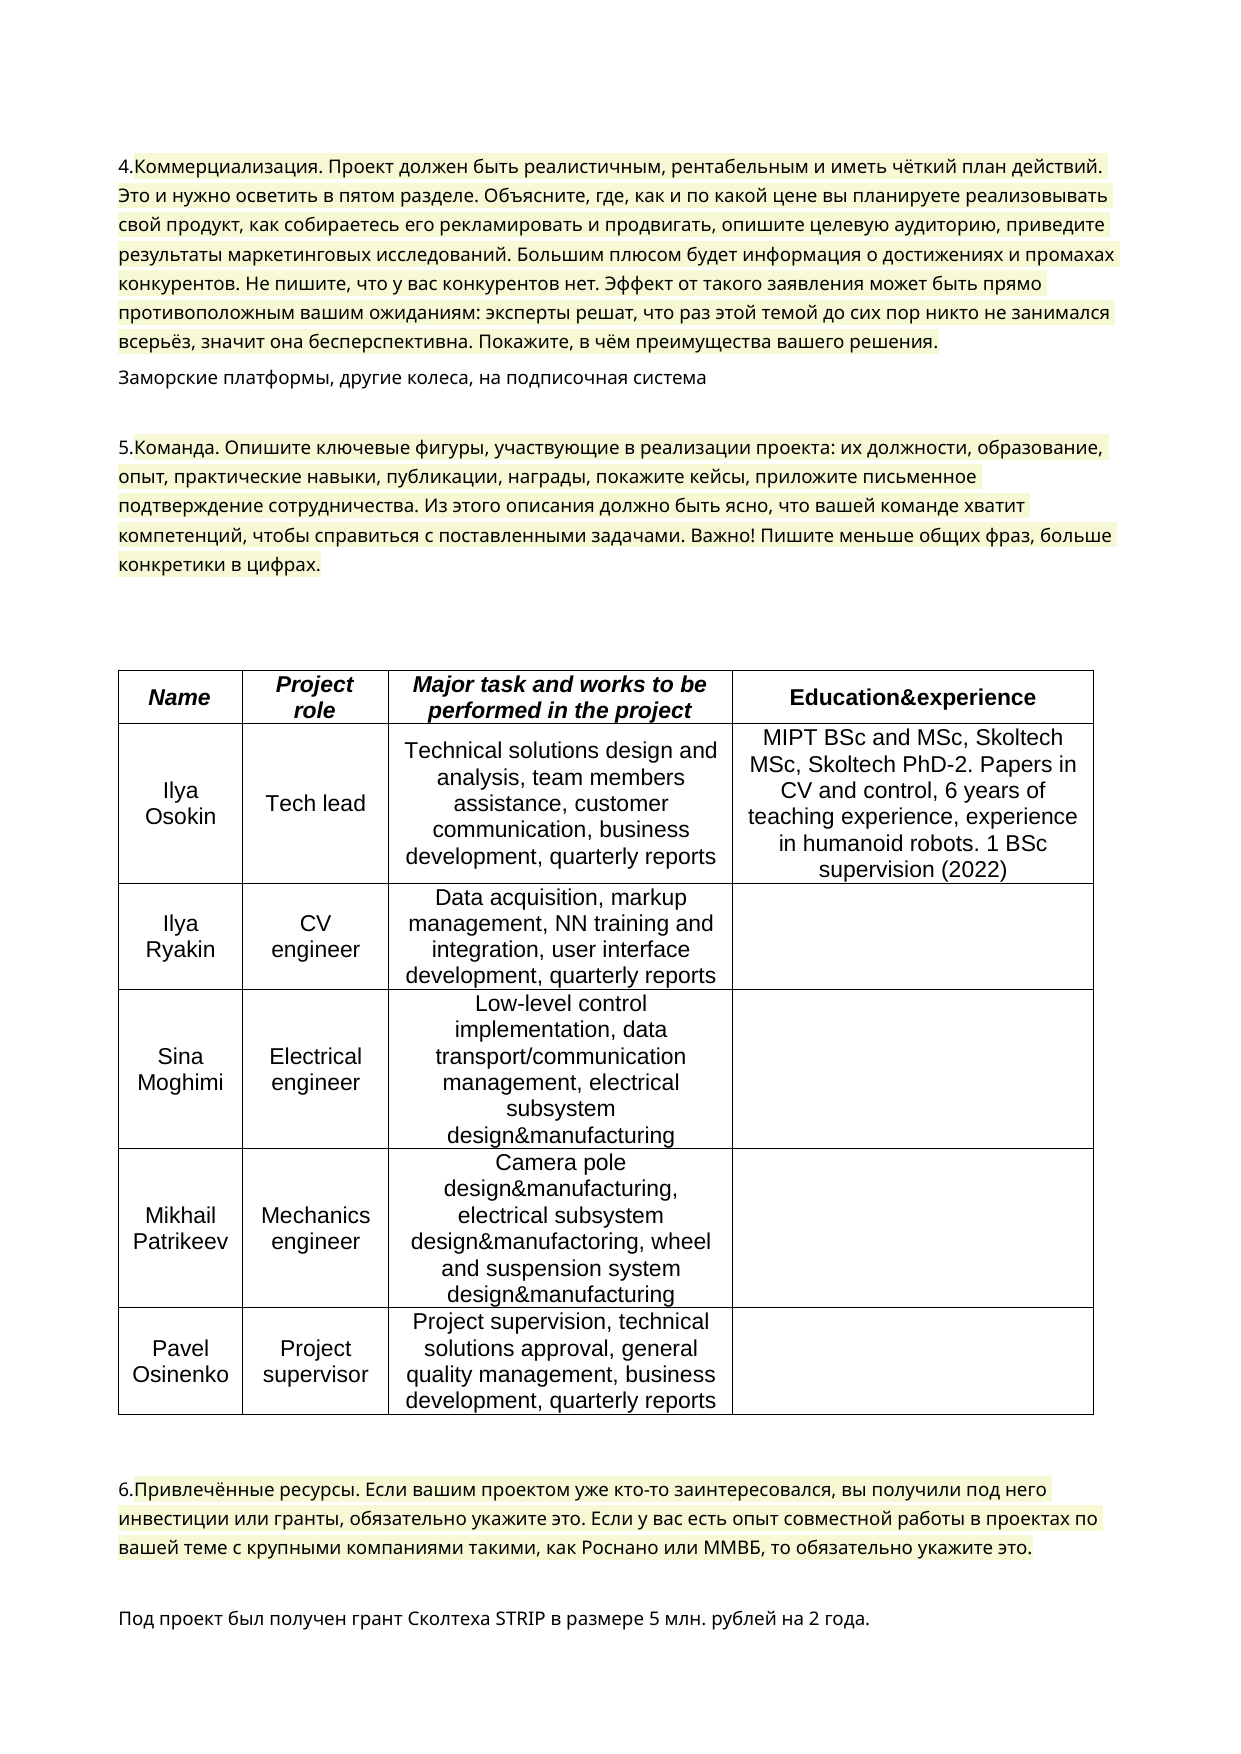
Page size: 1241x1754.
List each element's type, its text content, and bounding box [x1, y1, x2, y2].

table_header Major task and works to be performed in the project [389, 671, 732, 723]
table_cell Electrical engineer [243, 990, 388, 1148]
table_cell Tech lead [243, 724, 388, 882]
table_cell [733, 1308, 1093, 1414]
table_header Education&experience [733, 671, 1093, 723]
table_cell Camera pole design&manufacturing, electrical subsystem design&manufactoring, wheel and suspension system design&manufacturing [389, 1149, 732, 1307]
table_cell MIPT BSc and MSc, Skoltech MSc, Skoltech PhD-2. Papers in CV and control, 6 years of teaching experience, experience in humanoid robots. 1 BSc supervision (2022) [733, 724, 1093, 882]
table_cell Sina Moghimi [119, 990, 242, 1148]
table_cell Data acquisition, markup management, NN training and integration, user interface development, quarterly reports [389, 884, 732, 989]
table_cell Mikhail Patrikeev [119, 1149, 242, 1307]
table_cell CV engineer [243, 884, 388, 989]
table_header Project role [243, 671, 388, 723]
table_cell Low-level control implementation, data transport/communication management, electrical subsystem design&manufacturing [389, 990, 732, 1148]
table_cell Project supervision, technical solutions approval, general quality management, business development, quarterly reports [389, 1308, 732, 1414]
text Под проект был получен грант Сколтеха STRIP в размере 5 млн. рублей на 2 года. [118, 1605, 1122, 1630]
table_header Name [119, 671, 242, 723]
list Привлечённые ресурсы. Если вашим проектом уже кто-то заинтересовался, вы получили под него инвестиции или гранты, обязательно укажите это. Если у вас есть опыт совместной работы в проектах по вашей теме с крупными компаниями такими, как Роснано или ММВБ, то обязательно укажите это. [118, 1476, 1122, 1560]
table_cell Project supervisor [243, 1308, 388, 1414]
list Коммерциализация. Проект должен быть реалистичным, рентабельным и иметь чёткий план действий. Это и нужно осветить в пятом разделе. Объясните, где, как и по какой цене вы планируете реализовывать свой продукт, как собираетесь его рекламировать и продвигать, опишите целевую аудиторию, приведите результаты маркетинговых исследований. Большим плюсом будет информация о достижениях и промахах конкурентов. Не пишите, что у вас конкурентов нет. Эффект от такого заявления может быть прямо противоположным вашим ожиданиям: эксперты решат, что раз этой темой до сих пор никто не занимался всерьёз, значит она бесперспективна. Покажите, в чём преимущества вашего решения. [118, 153, 1122, 354]
list Команда. Опишите ключевые фигуры, участвующие в реализации проекта: их должности, образование, опыт, практические навыки, публикации, награды, покажите кейсы, приложите письменное подтверждение сотрудничества. Из этого описания должно быть ясно, что вашей команде хватит компетенций, чтобы справиться с поставленными задачами. Важно! Пишите меньше общих фраз, больше конкретики в цифрах. [118, 434, 1122, 577]
table_cell Ilya Ryakin [119, 884, 242, 989]
table_cell Mechanics engineer [243, 1149, 388, 1307]
table_cell Pavel Osinenko [119, 1308, 242, 1414]
table_cell [733, 884, 1093, 989]
table_cell [733, 1149, 1093, 1307]
table_cell Technical solutions design and analysis, team members assistance, customer communication, business development, quarterly reports [389, 724, 732, 882]
table_cell [733, 990, 1093, 1148]
table_cell Ilya Osokin [119, 724, 242, 882]
list Заморские платформы, другие колеса, на подписочная система [118, 364, 1122, 389]
